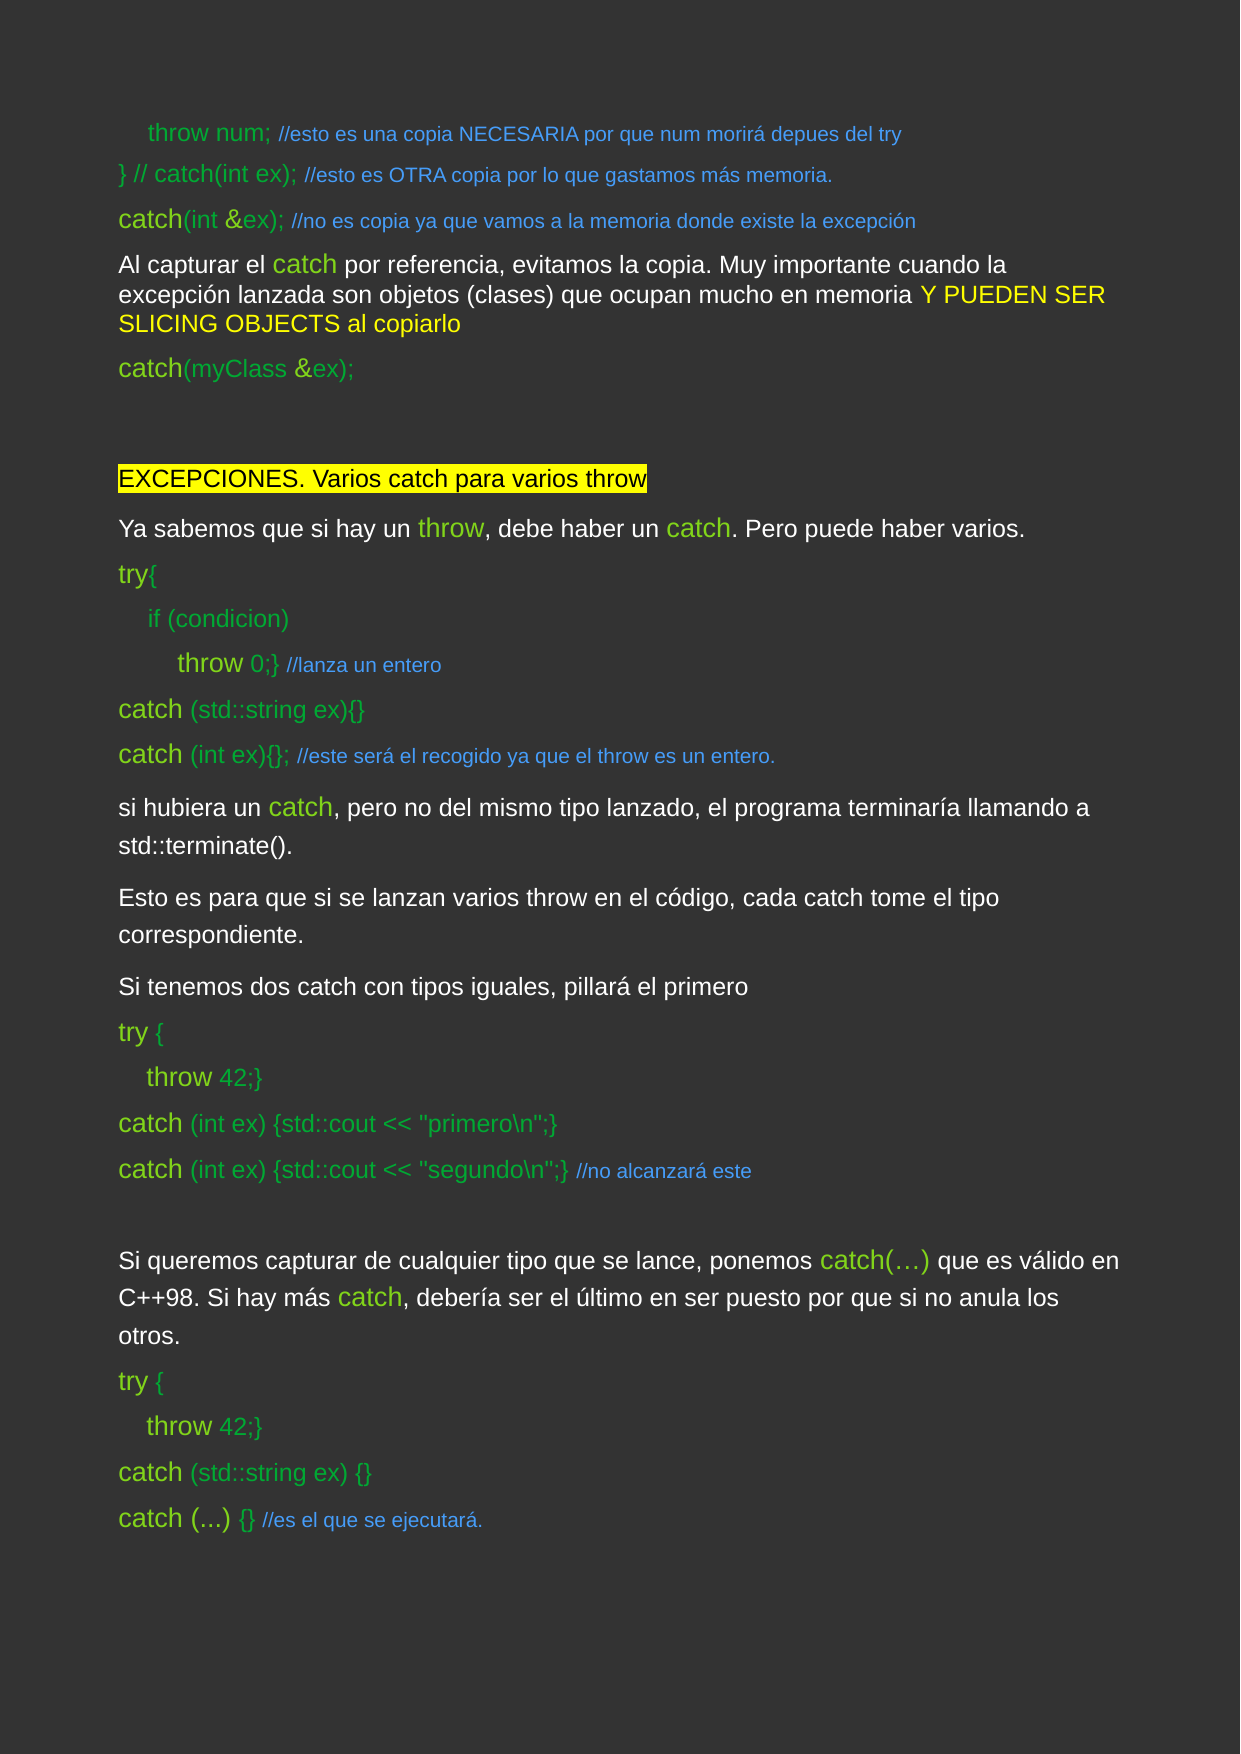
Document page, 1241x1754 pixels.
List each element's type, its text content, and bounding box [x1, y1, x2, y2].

text try { [118, 1364, 1122, 1396]
text throw 0;} //lanza un entero [118, 647, 1122, 678]
text } // catch(int ex); //esto es OTRA copia por lo que gastamos más memoria. [118, 159, 1122, 188]
text catch (int ex) {std::cout << "segundo\n";} //no alcanzará este [118, 1153, 1122, 1184]
text Al capturar el catch por referencia, evitamos la copia. Muy importante cuando la excepción lanzada son objetos (clases) que ocupan mucho en memoria Y PUEDEN SER SLICING OBJECTS al copiarlo [118, 248, 1122, 337]
text throw 42;} [118, 1410, 1122, 1442]
text Si queremos capturar de cualquier tipo que se lance, ponemos catch(…) que es válido en C++98. Si hay más catch, debería ser el último en ser puesto por que si no anula los otros. [118, 1237, 1122, 1350]
text throw 42;} [118, 1061, 1122, 1093]
text Ya sabemos que si hay un throw, debe haber un catch. Pero puede haber varios. [118, 506, 1122, 543]
subtitle throw num; //esto es una copia NECESARIA por que num morirá depues del try [118, 118, 1122, 147]
text catch (std::string ex) {} [118, 1456, 1122, 1487]
text if (condicion) [118, 603, 1122, 632]
text catch(int &ex); //no es copia ya que vamos a la memoria donde existe la excepción [118, 203, 1122, 234]
text catch (int ex){}; //este será el recogido ya que el throw es un entero. [118, 738, 1122, 770]
text Si tenemos dos catch con tipos iguales, pillará el primero [118, 963, 1122, 1001]
text Esto es para que si se lanzan varios throw en el código, cada catch tome el tipo correspondiente. [118, 874, 1122, 949]
text catch (int ex) {std::cout << "primero\n";} [118, 1107, 1122, 1138]
text try{ [118, 558, 1122, 589]
text si hubiera un catch, pero no del mismo tipo lanzado, el programa terminaría llamando a std::terminate(). [118, 784, 1122, 859]
text catch (...) {} //es el que se ejecutará. [118, 1502, 1122, 1533]
text catch(myClass &ex); [118, 352, 1122, 383]
text try { [118, 1016, 1122, 1047]
text catch (std::string ex){} [118, 693, 1122, 724]
subtitle EXCEPCIONES. Varios catch para varios throw [118, 456, 1122, 493]
